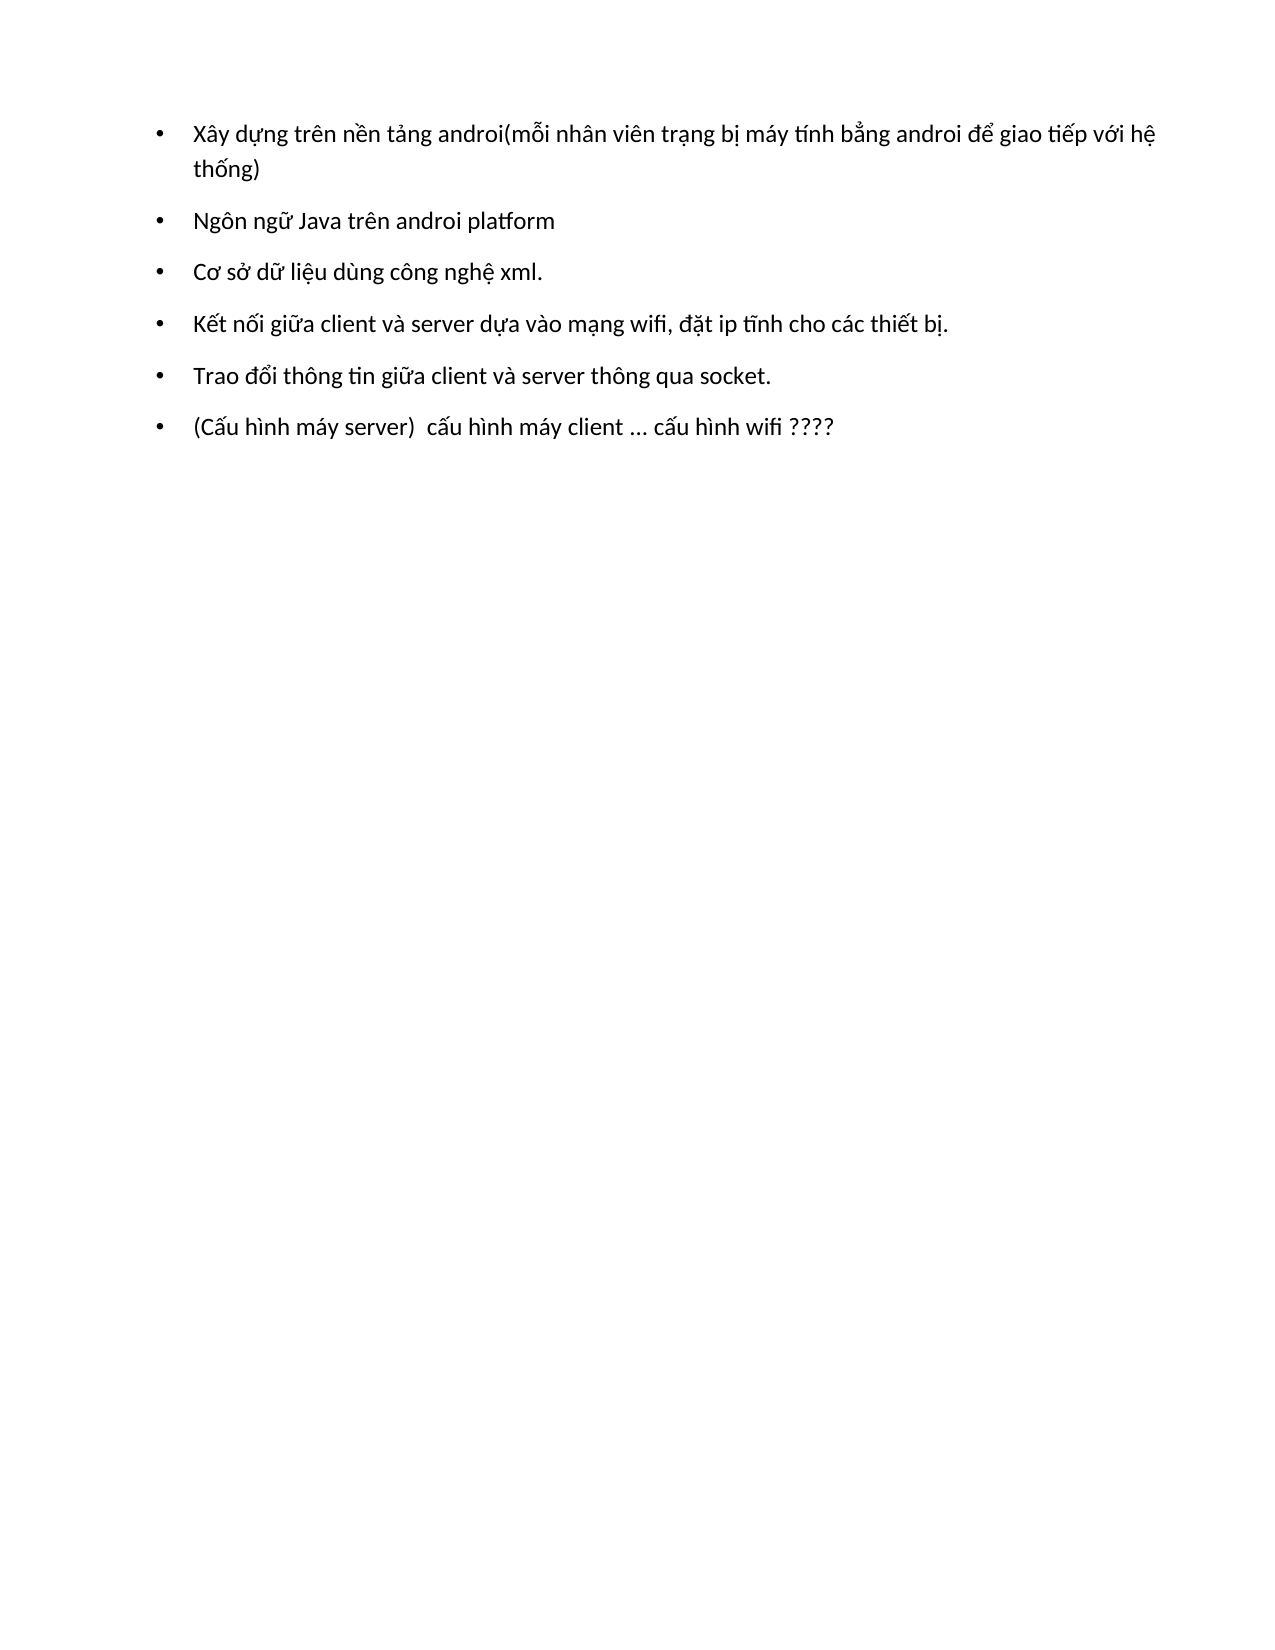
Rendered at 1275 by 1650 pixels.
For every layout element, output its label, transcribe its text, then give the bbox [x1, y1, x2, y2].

list (Cấu hình máy server) cấu hình máy client ... cấu hình wifi ???? [156, 411, 1157, 442]
list Kết nối giữa client và server dựa vào mạng wifi, đặt ip tĩnh cho các thiết bị. [156, 308, 1157, 339]
list Xây dựng trên nền tảng androi(mỗi nhân viên trạng bị máy tính bẳng androi để giao tiếp với hệ thống) [156, 118, 1157, 184]
list Cơ sở dữ liệu dùng công nghệ xml. [156, 256, 1157, 287]
list Trao đổi thông tin giữa client và server thông qua socket. [156, 360, 1157, 390]
list Ngôn ngữ Java trên androi platform [156, 205, 1157, 235]
